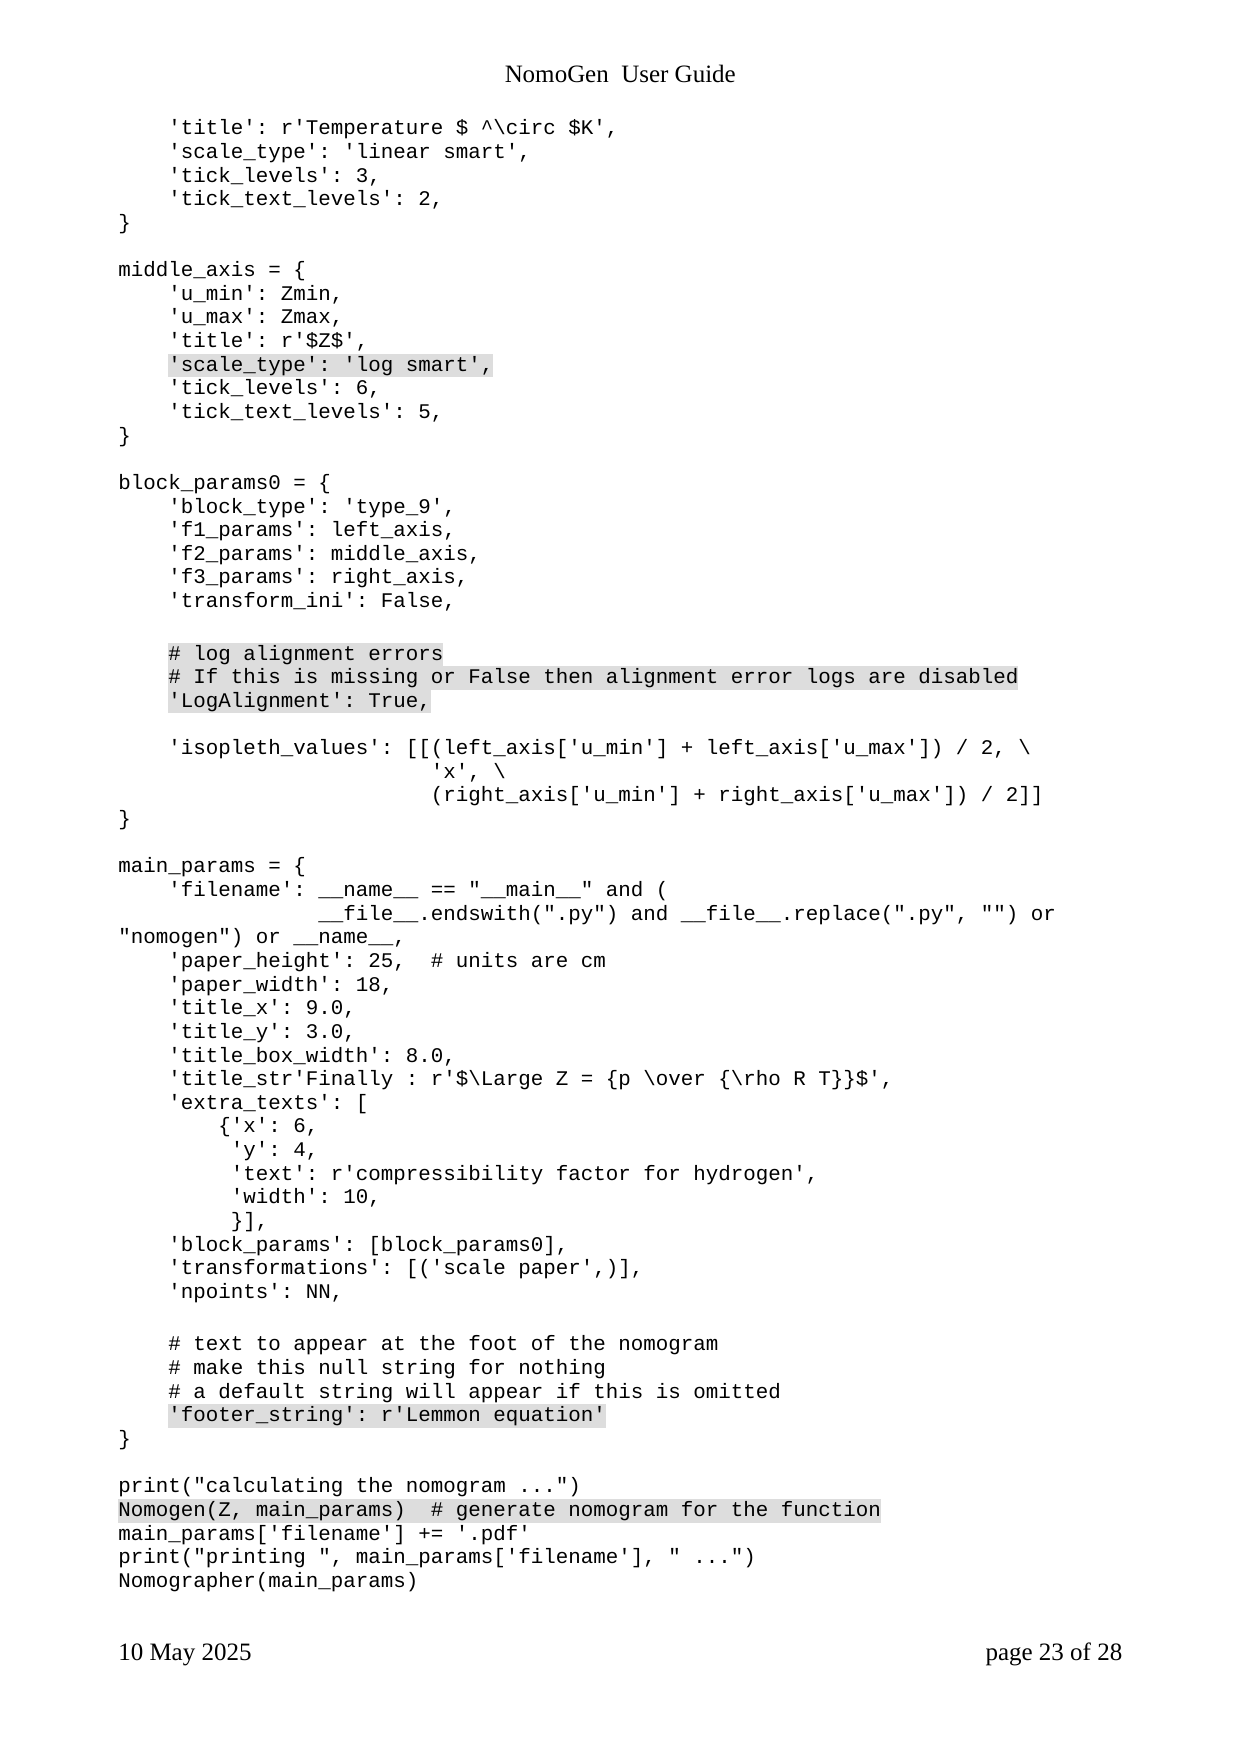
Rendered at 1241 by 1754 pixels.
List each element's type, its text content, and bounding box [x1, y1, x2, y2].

text 'f3_params': right_axis, [118, 567, 1122, 590]
text middle_axis = { [118, 259, 1122, 283]
text 'title_box_width': 8.0, [118, 1044, 1122, 1068]
text 'title_x': 9.0, [118, 997, 1122, 1021]
text 'transform_ini': False, [118, 590, 1122, 614]
text 'width': 10, [118, 1186, 1122, 1210]
text 'title': r'$Z$', [118, 330, 1122, 354]
text Nomographer(main_params) [118, 1570, 1122, 1593]
text 'extra_texts': [ [118, 1092, 1122, 1116]
text 'f1_params': left_axis, [118, 519, 1122, 543]
text 'y': 4, [118, 1139, 1122, 1163]
text {'x': 6, [118, 1116, 1122, 1139]
text (right_axis['u_min'] + right_axis['u_max']) / 2]] [118, 784, 1122, 808]
text } [118, 425, 1122, 448]
text } [118, 808, 1122, 832]
text block_params0 = { [118, 472, 1122, 496]
text __file__.endswith(".py") and __file__.replace(".py", "") or "nomogen") or __name__, [118, 903, 1122, 950]
text # text to appear at the foot of the nomogram [118, 1333, 1122, 1357]
text 'scale_type': 'linear smart', [118, 141, 1122, 164]
text 'tick_levels': 6, [118, 377, 1122, 401]
text }], [118, 1210, 1122, 1234]
text # make this null string for nothing [118, 1357, 1122, 1381]
text 'x', \ [118, 761, 1122, 784]
text 'npoints': NN, [118, 1281, 1122, 1305]
text print("printing ", main_params['filename'], " ...") [118, 1546, 1122, 1570]
text Nomogen(Z, main_params) # generate nomogram for the function [118, 1499, 1122, 1523]
text 'scale_type': 'log smart', [118, 354, 1122, 377]
text 'f2_params': middle_axis, [118, 543, 1122, 567]
text 'LogAlignment': True, [118, 690, 1122, 713]
text 'title': r'Temperature $ ^\circ $K', [118, 117, 1122, 141]
text # a default string will appear if this is omitted [118, 1381, 1122, 1404]
text # log alignment errors [118, 643, 1122, 666]
text 'transformations': [('scale paper',)], [118, 1257, 1122, 1281]
text 'tick_levels': 3, [118, 164, 1122, 188]
text print("calculating the nomogram ...") [118, 1475, 1122, 1499]
text 'footer_string': r'Lemmon equation' [118, 1404, 1122, 1428]
text 'u_min': Zmin, [118, 283, 1122, 306]
text 'title_y': 3.0, [118, 1021, 1122, 1044]
text 'title_str'Finally : r'$\Large Z = {p \over {\rho R T}}$', [118, 1068, 1122, 1092]
text 'tick_text_levels': 2, [118, 188, 1122, 212]
text 'text': r'compressibility factor for hydrogen', [118, 1163, 1122, 1186]
text 'paper_height': 25, # units are cm [118, 950, 1122, 974]
text 'tick_text_levels': 5, [118, 401, 1122, 425]
text } [118, 212, 1122, 236]
text 'block_type': 'type_9', [118, 496, 1122, 519]
text main_params = { [118, 855, 1122, 879]
text main_params['filename'] += '.pdf' [118, 1523, 1122, 1546]
text 'u_max': Zmax, [118, 306, 1122, 330]
text 'filename': __name__ == "__main__" and ( [118, 879, 1122, 903]
text 'block_params': [block_params0], [118, 1234, 1122, 1257]
text 'isopleth_values': [[(left_axis['u_min'] + left_axis['u_max']) / 2, \ [118, 737, 1122, 761]
text # If this is missing or False then alignment error logs are disabled [118, 666, 1122, 690]
text } [118, 1428, 1122, 1452]
text 'paper_width': 18, [118, 974, 1122, 997]
